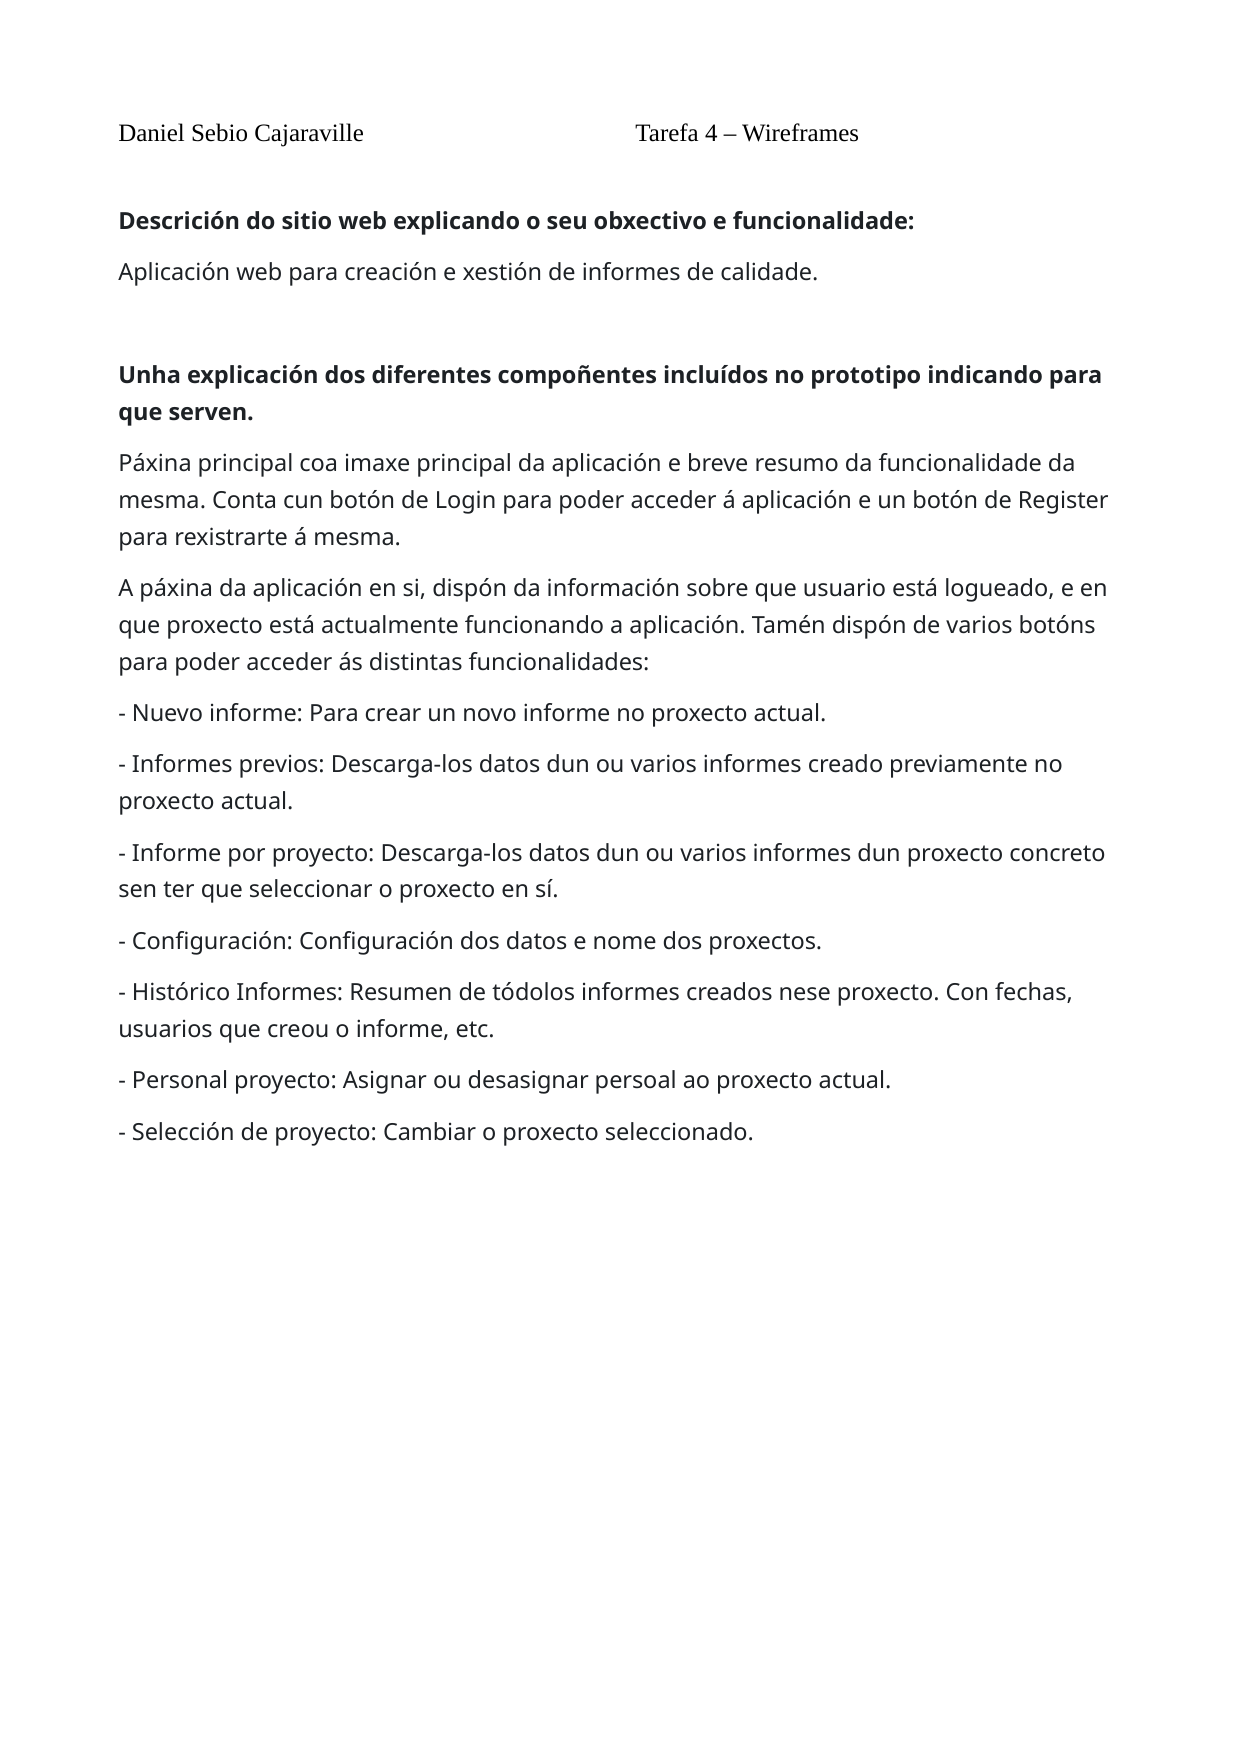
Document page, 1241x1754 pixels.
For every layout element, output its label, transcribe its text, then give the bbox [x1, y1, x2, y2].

text Daniel Sebio Cajaraville Tarefa 4 – Wireframes [118, 118, 1122, 147]
text Descrición do sitio web explicando o seu obxectivo e funcionalidade: [118, 204, 1122, 236]
text - Personal proyecto: Asignar ou desasignar persoal ao proxecto actual. [118, 1063, 1122, 1095]
text A páxina da aplicación en si, dispón da información sobre que usuario está logueado, e en que proxecto está actualmente funcionando a aplicación. Tamén dispón de varios botóns para poder acceder ás distintas funcionalidades: [118, 571, 1122, 677]
text - Selección de proyecto: Cambiar o proxecto seleccionado. [118, 1115, 1122, 1147]
text Unha explicación dos diferentes compoñentes incluídos no prototipo indicando para que serven. [118, 358, 1122, 427]
text - Nuevo informe: Para crear un novo informe no proxecto actual. [118, 696, 1122, 728]
text - Informe por proyecto: Descarga-los datos dun ou varios informes dun proxecto concreto sen ter que seleccionar o proxecto en sí. [118, 836, 1122, 904]
text - Informes previos: Descarga-los datos dun ou varios informes creado previamente no proxecto actual. [118, 748, 1122, 816]
text - Histórico Informes: Resumen de tódolos informes creados nese proxecto. Con fechas, usuarios que creou o informe, etc. [118, 975, 1122, 1044]
text Páxina principal coa imaxe principal da aplicación e breve resumo da funcionalidade da mesma. Conta cun botón de Login para poder acceder á aplicación e un botón de Register para rexistrarte á mesma. [118, 447, 1122, 552]
text Aplicación web para creación e xestión de informes de calidade. [118, 256, 1122, 288]
text - Configuración: Configuración dos datos e nome dos proxectos. [118, 924, 1122, 956]
